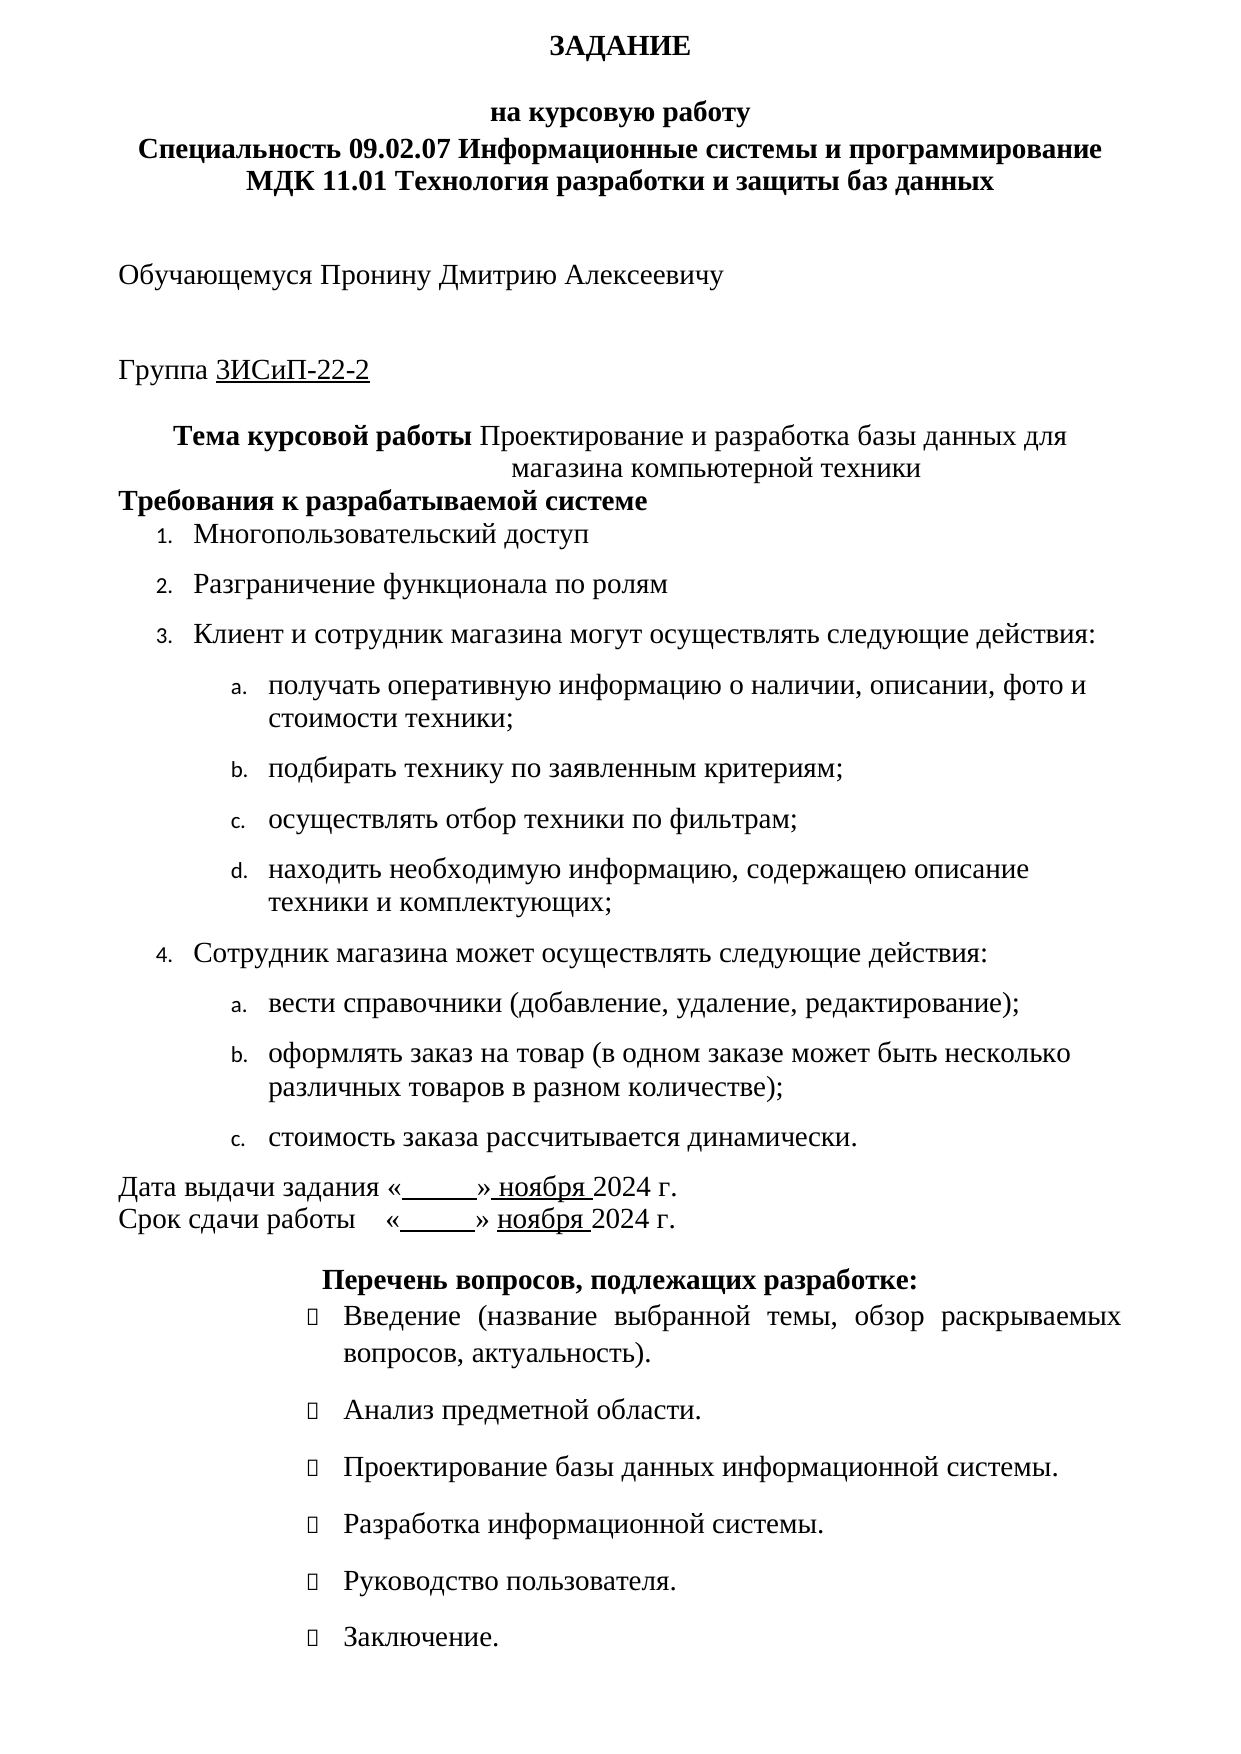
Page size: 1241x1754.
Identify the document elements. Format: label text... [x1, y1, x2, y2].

text Специальность 09.02.07 Информационные системы и программирование [118, 132, 1122, 164]
text на курсовую работу [118, 95, 1122, 128]
list Заключение. [306, 1621, 1122, 1653]
list Проектирование базы данных информационной системы. [306, 1450, 1122, 1483]
list получать оперативную информацию о наличии, описании, фото и стоимости техники; [231, 668, 1122, 734]
list Разработка информационной системы. [306, 1507, 1122, 1539]
list Клиент и сотрудник магазина могут осуществлять следующие действия: [156, 618, 1122, 650]
list находить необходимую информацию, содержащею описание техники и комплектующих; [231, 852, 1122, 918]
text Тема курсовой работы Проектирование и разработка базы данных для магазина компьютерной техники [118, 419, 1122, 484]
text Дата выдачи задания « » ноября 2024 г. [118, 1170, 1122, 1203]
list оформлять заказ на товар (в одном заказе может быть несколько различных товаров в разном количестве); [231, 1036, 1122, 1102]
list Анализ предметной области. [306, 1393, 1122, 1426]
list стоимость заказа рассчитывается динамически. [231, 1120, 1122, 1152]
text Группа 3ИСиП-22-2 [118, 353, 1122, 386]
text Перечень вопросов, подлежащих разработке: [118, 1263, 1122, 1296]
list Многопользовательский доступ [156, 518, 1122, 550]
list Сотрудник магазина может осуществлять следующие действия: [156, 936, 1122, 968]
text ЗАДАНИЕ [118, 29, 1122, 62]
list Руководство пользователя. [306, 1564, 1122, 1596]
text Требования к разрабатываемой системе [118, 484, 1122, 517]
list Разграничение функционала по ролям [156, 568, 1122, 600]
list вести справочники (добавление, удаление, редактирование); [231, 986, 1122, 1018]
list осуществлять отбор техники по фильтрам; [231, 802, 1122, 834]
list подбирать технику по заявленным критериям; [231, 752, 1122, 784]
list Введение (название выбранной темы, обзор раскрываемых вопросов, актуальность). [306, 1299, 1122, 1369]
text Обучающемуся Пронину Дмитрию Алексеевичу [118, 258, 1122, 291]
text Срок сдачи работы « » ноября 2024 г. [118, 1203, 1122, 1235]
text МДК 11.01 Технология разработки и защиты баз данных [118, 164, 1122, 197]
